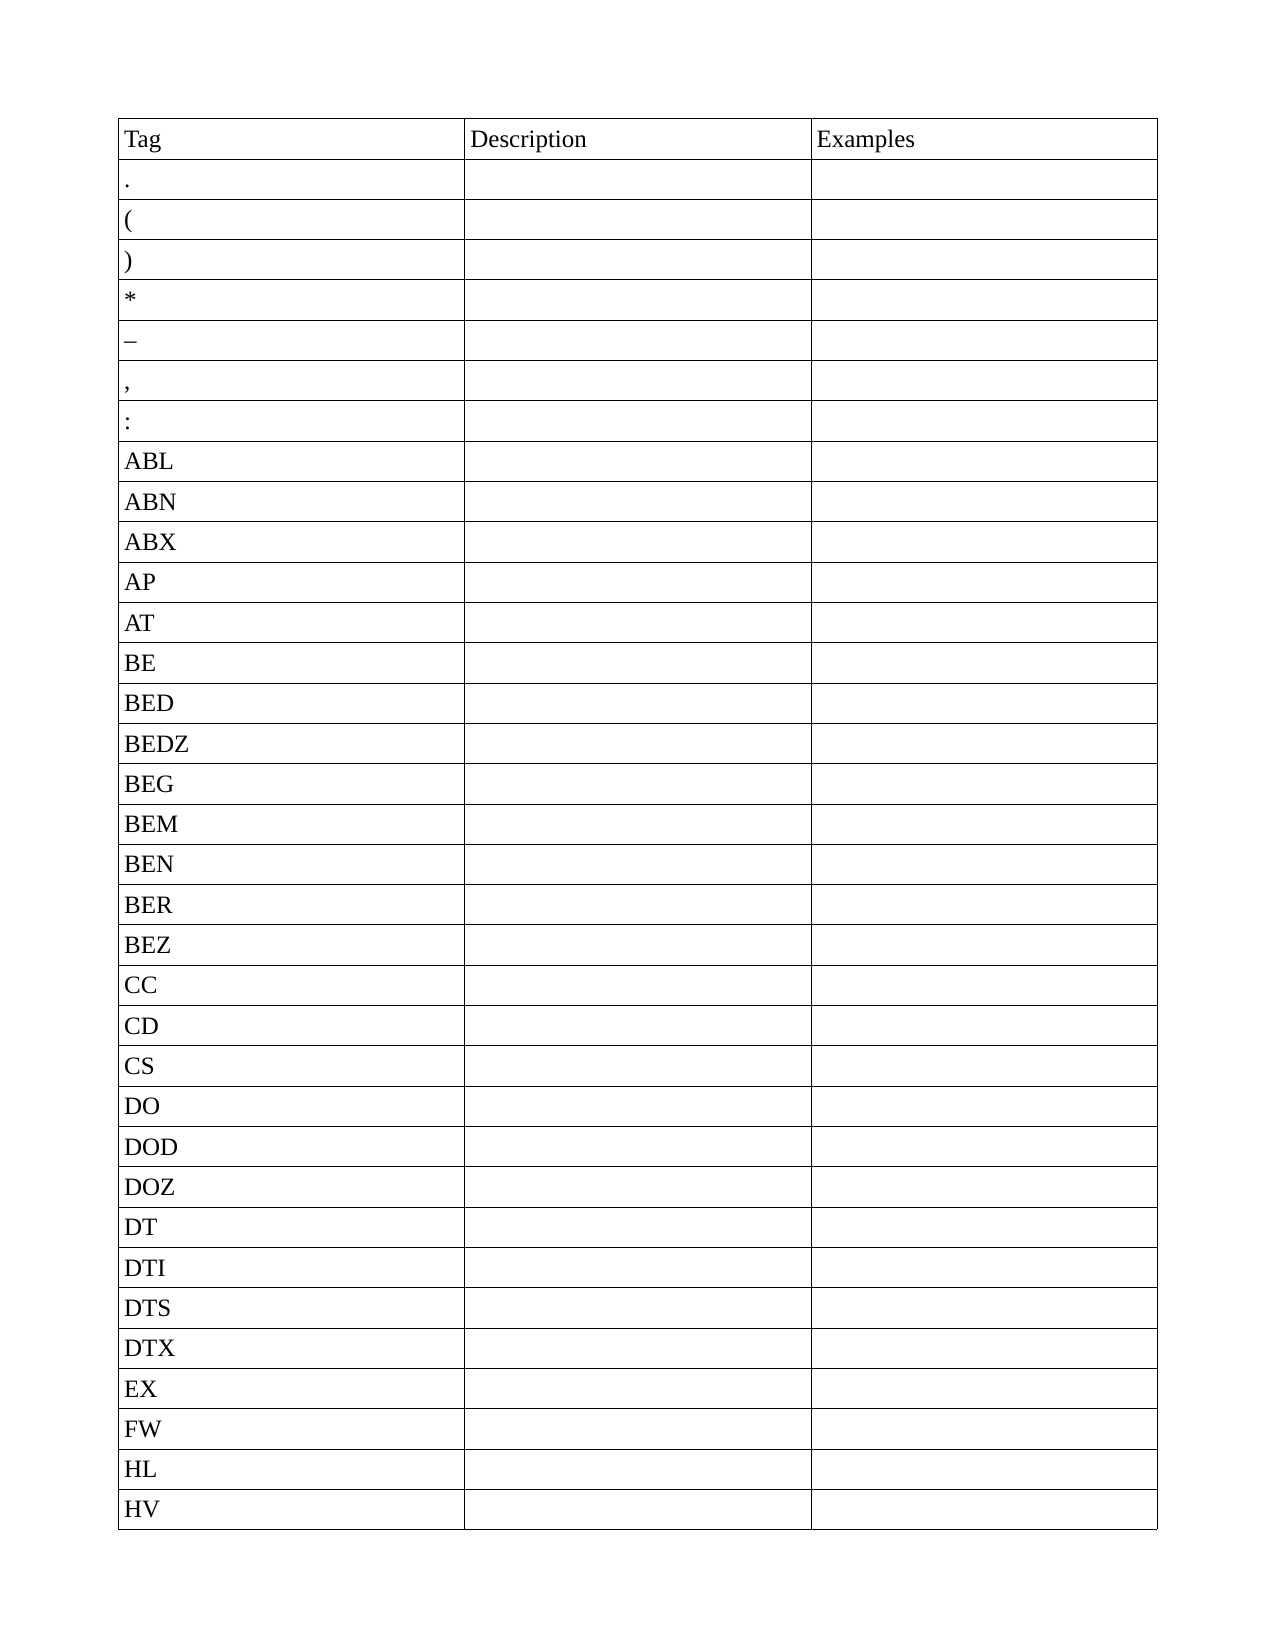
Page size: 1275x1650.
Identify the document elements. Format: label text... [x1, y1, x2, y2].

table_cell [812, 925, 1157, 965]
table_cell BER [119, 885, 464, 924]
table_cell [812, 1490, 1157, 1529]
table_cell AP [119, 563, 464, 602]
table_cell [812, 764, 1157, 803]
table_cell [812, 643, 1157, 682]
table_header Description [465, 119, 811, 158]
table_cell [812, 966, 1157, 1005]
table_cell AT [119, 603, 464, 642]
table_cell [465, 966, 811, 1005]
table_cell [812, 885, 1157, 924]
table_cell [465, 361, 811, 400]
table_cell DT [119, 1208, 464, 1247]
table_cell [465, 442, 811, 481]
table_cell ABX [119, 522, 464, 562]
table_cell [465, 563, 811, 602]
table_cell [465, 885, 811, 924]
table_cell [812, 1409, 1157, 1448]
table_cell EX [119, 1369, 464, 1408]
table_cell [812, 321, 1157, 360]
table_cell [465, 321, 811, 360]
table_cell [812, 1167, 1157, 1207]
table_cell [812, 845, 1157, 884]
table_cell [465, 1369, 811, 1408]
table_cell [465, 1208, 811, 1247]
table_cell [812, 603, 1157, 642]
table_cell * [119, 280, 464, 320]
table_cell [465, 724, 811, 763]
table_cell [812, 200, 1157, 239]
table_cell [465, 200, 811, 239]
table_cell [812, 280, 1157, 320]
table_cell [465, 280, 811, 320]
table_cell [465, 522, 811, 562]
table_cell DTI [119, 1248, 464, 1287]
table_cell BEM [119, 805, 464, 844]
table_cell [812, 361, 1157, 400]
table_cell [812, 160, 1157, 199]
table_cell [465, 1127, 811, 1166]
table_cell BEZ [119, 925, 464, 965]
table_header Examples [812, 119, 1157, 158]
table_cell [812, 1046, 1157, 1086]
table_cell [812, 1208, 1157, 1247]
table_cell HV [119, 1490, 464, 1529]
table_cell – [119, 321, 464, 360]
table_cell [465, 1087, 811, 1126]
table_cell [812, 240, 1157, 279]
table_cell [465, 240, 811, 279]
table_cell , [119, 361, 464, 400]
table_cell [812, 1369, 1157, 1408]
table_cell [465, 1248, 811, 1287]
table_cell BEG [119, 764, 464, 803]
table_cell [812, 1127, 1157, 1166]
table_header Tag [119, 119, 464, 158]
table_cell [465, 160, 811, 199]
table_cell ABL [119, 442, 464, 481]
table_cell DOD [119, 1127, 464, 1166]
table_cell CD [119, 1006, 464, 1045]
table_cell [812, 1450, 1157, 1489]
table_cell ( [119, 200, 464, 239]
table_cell [812, 1087, 1157, 1126]
table_cell [465, 1329, 811, 1368]
table_cell DTS [119, 1288, 464, 1327]
table_cell [812, 1248, 1157, 1287]
table_cell HL [119, 1450, 464, 1489]
table_cell [465, 643, 811, 682]
table_cell [812, 522, 1157, 562]
table_cell [812, 1329, 1157, 1368]
table_cell [465, 1450, 811, 1489]
table_cell ABN [119, 482, 464, 521]
table_cell DOZ [119, 1167, 464, 1207]
table_cell DTX [119, 1329, 464, 1368]
table_cell [465, 805, 811, 844]
table_cell [465, 845, 811, 884]
table_cell : [119, 401, 464, 441]
table_cell [465, 1409, 811, 1448]
table_cell FW [119, 1409, 464, 1448]
table_cell BEN [119, 845, 464, 884]
table_cell [812, 442, 1157, 481]
table_cell [465, 925, 811, 965]
table_cell [465, 1490, 811, 1529]
table_cell [812, 805, 1157, 844]
table_cell [465, 1046, 811, 1086]
table_cell [465, 1006, 811, 1045]
table_cell CS [119, 1046, 464, 1086]
table_cell . [119, 160, 464, 199]
table_cell [465, 401, 811, 441]
table_cell [812, 684, 1157, 723]
table_cell BE [119, 643, 464, 682]
table_cell DO [119, 1087, 464, 1126]
table_cell [465, 764, 811, 803]
table_cell [465, 684, 811, 723]
table_cell BED [119, 684, 464, 723]
table_cell [465, 482, 811, 521]
table_cell [465, 1288, 811, 1327]
table_cell BEDZ [119, 724, 464, 763]
table_cell ) [119, 240, 464, 279]
table_cell [812, 724, 1157, 763]
table_cell [812, 482, 1157, 521]
table_cell [812, 1288, 1157, 1327]
table_cell [465, 1167, 811, 1207]
table_cell CC [119, 966, 464, 1005]
table_cell [812, 1006, 1157, 1045]
table_cell [812, 563, 1157, 602]
table_cell [812, 401, 1157, 441]
table_cell [465, 603, 811, 642]
